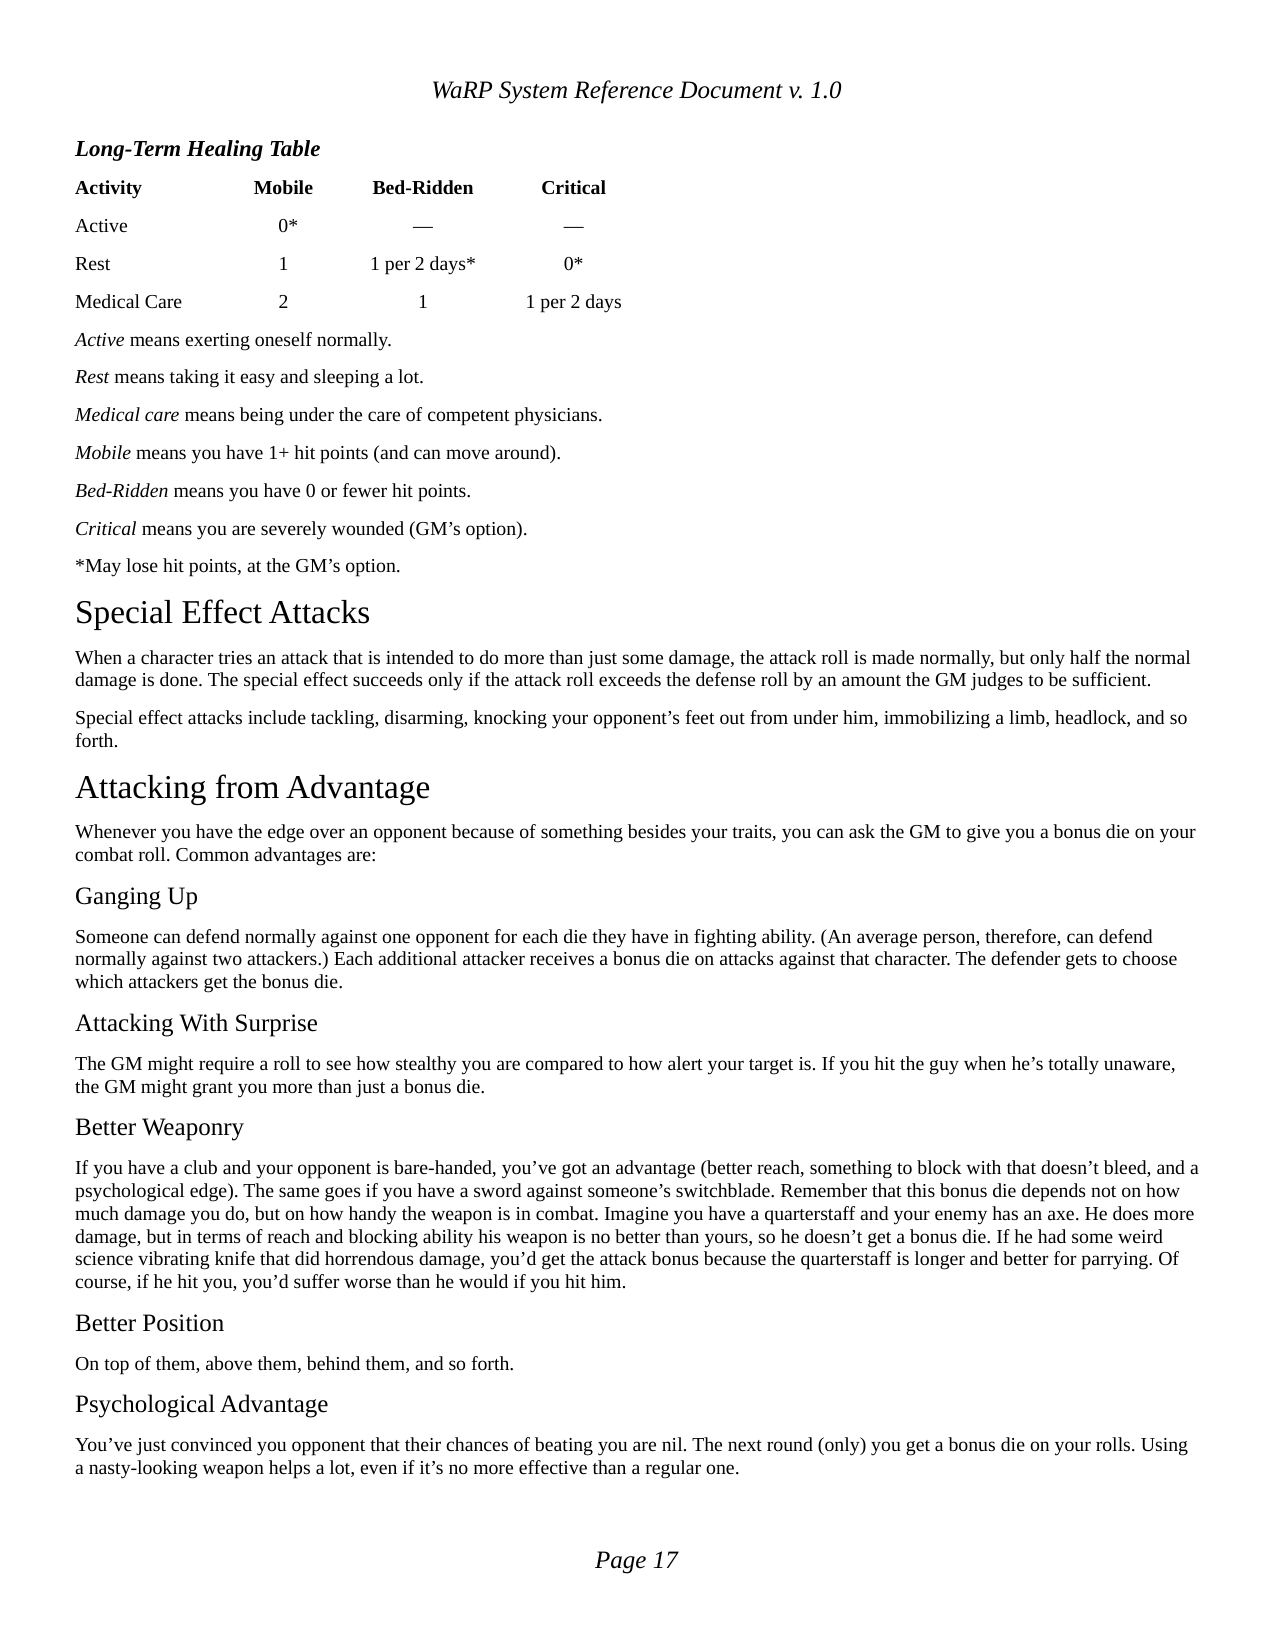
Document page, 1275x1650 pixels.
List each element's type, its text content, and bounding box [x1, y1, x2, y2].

text Rest means taking it easy and sleeping a lot. [75, 365, 1200, 388]
text Bed-Ridden means you have 0 or fewer hit points. [75, 479, 1200, 502]
text Better Position [75, 1308, 1200, 1337]
text Attacking from Advantage [75, 767, 1200, 805]
text Special effect attacks include tackling, disarming, knocking your opponent’s feet out from under him, immobilizing a limb, headlock, and so forth. [75, 706, 1200, 752]
text Better Weaponry [75, 1112, 1200, 1141]
text Special Effect Attacks [75, 592, 1200, 631]
text Attacking With Surprise [75, 1008, 1200, 1037]
text Activity Mobile Bed-Ridden Critical [75, 176, 1200, 199]
text Ganging Up [75, 881, 1200, 909]
text If you have a club and your opponent is bare-handed, you’ve got an advantage (better reach, something to block with that doesn’t bleed, and a psychological edge). The same goes if you have a sword against someone’s switchblade. Remember that this bonus die depends not on how much damage you do, but on how handy the weapon is in combat. Imagine you have a quarterstaff and your enemy has an axe. He does more damage, but in terms of reach and blocking ability his weapon is no better than yours, so he doesn’t get a bonus die. If he had some weird science vibrating knife that did horrendous damage, you’d get the attack bonus because the quarterstaff is longer and better for parrying. Of course, if he hit you, you’d suffer worse than he would if you hit him. [75, 1156, 1200, 1293]
text Whenever you have the edge over an opponent because of something besides your traits, you can ask the GM to give you a bonus die on your combat roll. Common advantages are: [75, 820, 1200, 866]
text *May lose hit points, at the GM’s option. [75, 554, 1200, 577]
text Long-Term Healing Table [75, 135, 1200, 161]
text Mobile means you have 1+ hit points (and can move around). [75, 441, 1200, 464]
text On top of them, above them, behind them, and so forth. [75, 1352, 1200, 1374]
text You’ve just convinced you opponent that their chances of beating you are nil. The next round (only) you get a bonus die on your rolls. Using a nasty-looking weapon helps a lot, even if it’s no more effective than a regular one. [75, 1433, 1200, 1479]
text Someone can defend normally against one opponent for each die they have in fighting ability. (An average person, therefore, can defend normally against two attackers.) Each additional attacker receives a bonus die on attacks against that character. The defender gets to choose which attackers get the bonus die. [75, 924, 1200, 993]
text Critical means you are severely wounded (GM’s option). [75, 517, 1200, 539]
text Medical care means being under the care of competent physicians. [75, 403, 1200, 426]
text Rest 1 1 per 2 days* 0* [75, 252, 1200, 275]
text Active 0* — — [75, 214, 1200, 237]
text Active means exerting oneself normally. [75, 328, 1200, 350]
text The GM might require a roll to see how stealthy you are compared to how alert your target is. If you hit the guy when he’s totally unaware, the GM might grant you more than just a bonus die. [75, 1052, 1200, 1097]
text When a character tries an attack that is intended to do more than just some damage, the attack roll is made normally, but only half the normal damage is done. The special effect succeeds only if the attack roll exceeds the defense roll by an amount the GM judges to be sufficient. [75, 646, 1200, 691]
text Medical Care 2 1 1 per 2 days [75, 290, 1200, 313]
text Psychological Advantage [75, 1389, 1200, 1418]
